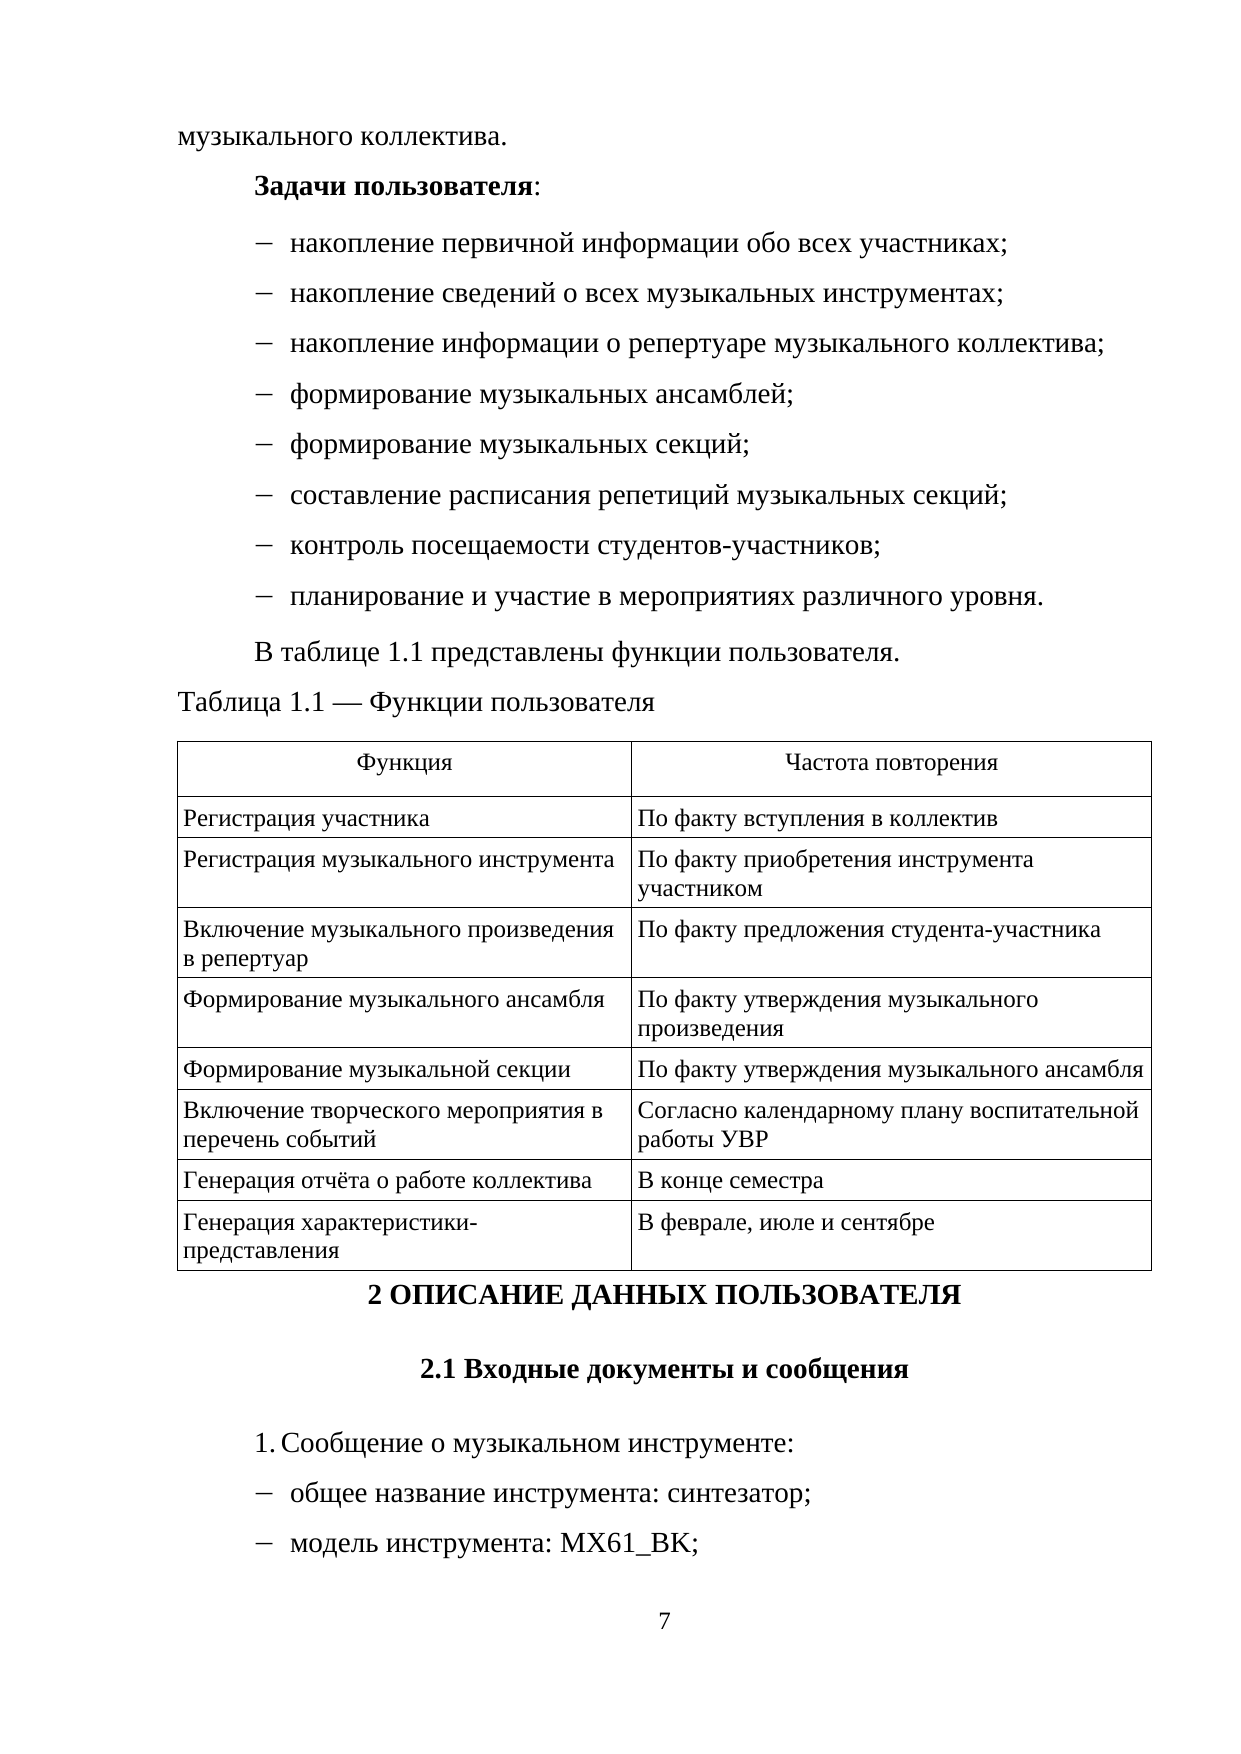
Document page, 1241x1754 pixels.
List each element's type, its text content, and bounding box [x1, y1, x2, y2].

text Задачи пользователя: [177, 168, 1152, 202]
list модель инструмента: MX61_BK; [177, 1526, 1152, 1559]
text В таблице 1.1 представлены функции пользователя. [177, 634, 1152, 667]
table_cell Генерация отчёта о работе коллектива [178, 1160, 631, 1200]
table_cell Генерация характеристики-представления [178, 1201, 631, 1270]
list формирование музыкальных секций; [177, 426, 1152, 460]
table_cell В конце семестра [632, 1160, 1151, 1200]
subtitle 2 описание данных пользователя [177, 1277, 1152, 1310]
table_cell Регистрация участника [178, 797, 631, 837]
list общее название инструмента: синтезатор; [177, 1475, 1152, 1509]
table_cell Формирование музыкального ансамбля [178, 978, 631, 1047]
table_cell По факту вступления в коллектив [632, 797, 1151, 837]
list Сообщение о музыкальном инструменте: [177, 1425, 1152, 1458]
table_cell Регистрация музыкального инструмента [178, 838, 631, 907]
table_cell По факту приобретения инструмента участником [632, 838, 1151, 907]
table_header Функция [178, 742, 631, 796]
table_cell По факту утверждения музыкального произведения [632, 978, 1151, 1047]
table_cell Включение творческого мероприятия в перечень событий [178, 1090, 631, 1158]
list составление расписания репетиций музыкальных секций; [177, 477, 1152, 510]
table_header Частота повторения [632, 742, 1151, 796]
text музыкального коллектива. [177, 118, 1152, 152]
table_cell По факту утверждения музыкального ансамбля [632, 1048, 1151, 1088]
text Таблица 1.1 — Функции пользователя [177, 684, 1152, 718]
list контроль посещаемости студентов-участников; [177, 527, 1152, 561]
list накопление сведений о всех музыкальных инструментах; [177, 275, 1152, 309]
table_cell Включение музыкального произведения в репертуар [178, 908, 631, 977]
list накопление информации о репертуаре музыкального коллектива; [177, 326, 1152, 359]
table_cell Формирование музыкальной секции [178, 1048, 631, 1088]
list планирование и участие в мероприятиях различного уровня. [177, 578, 1152, 611]
list накопление первичной информации обо всех участниках; [177, 225, 1152, 258]
table_cell По факту предложения студента-участника [632, 908, 1151, 977]
subtitle 2.1 Входные документы и сообщения [177, 1351, 1152, 1384]
list формирование музыкальных ансамблей; [177, 376, 1152, 409]
table_cell Согласно календарному плану воспитательной работы УВР [632, 1090, 1151, 1158]
table_cell В феврале, июле и сентябре [632, 1201, 1151, 1270]
